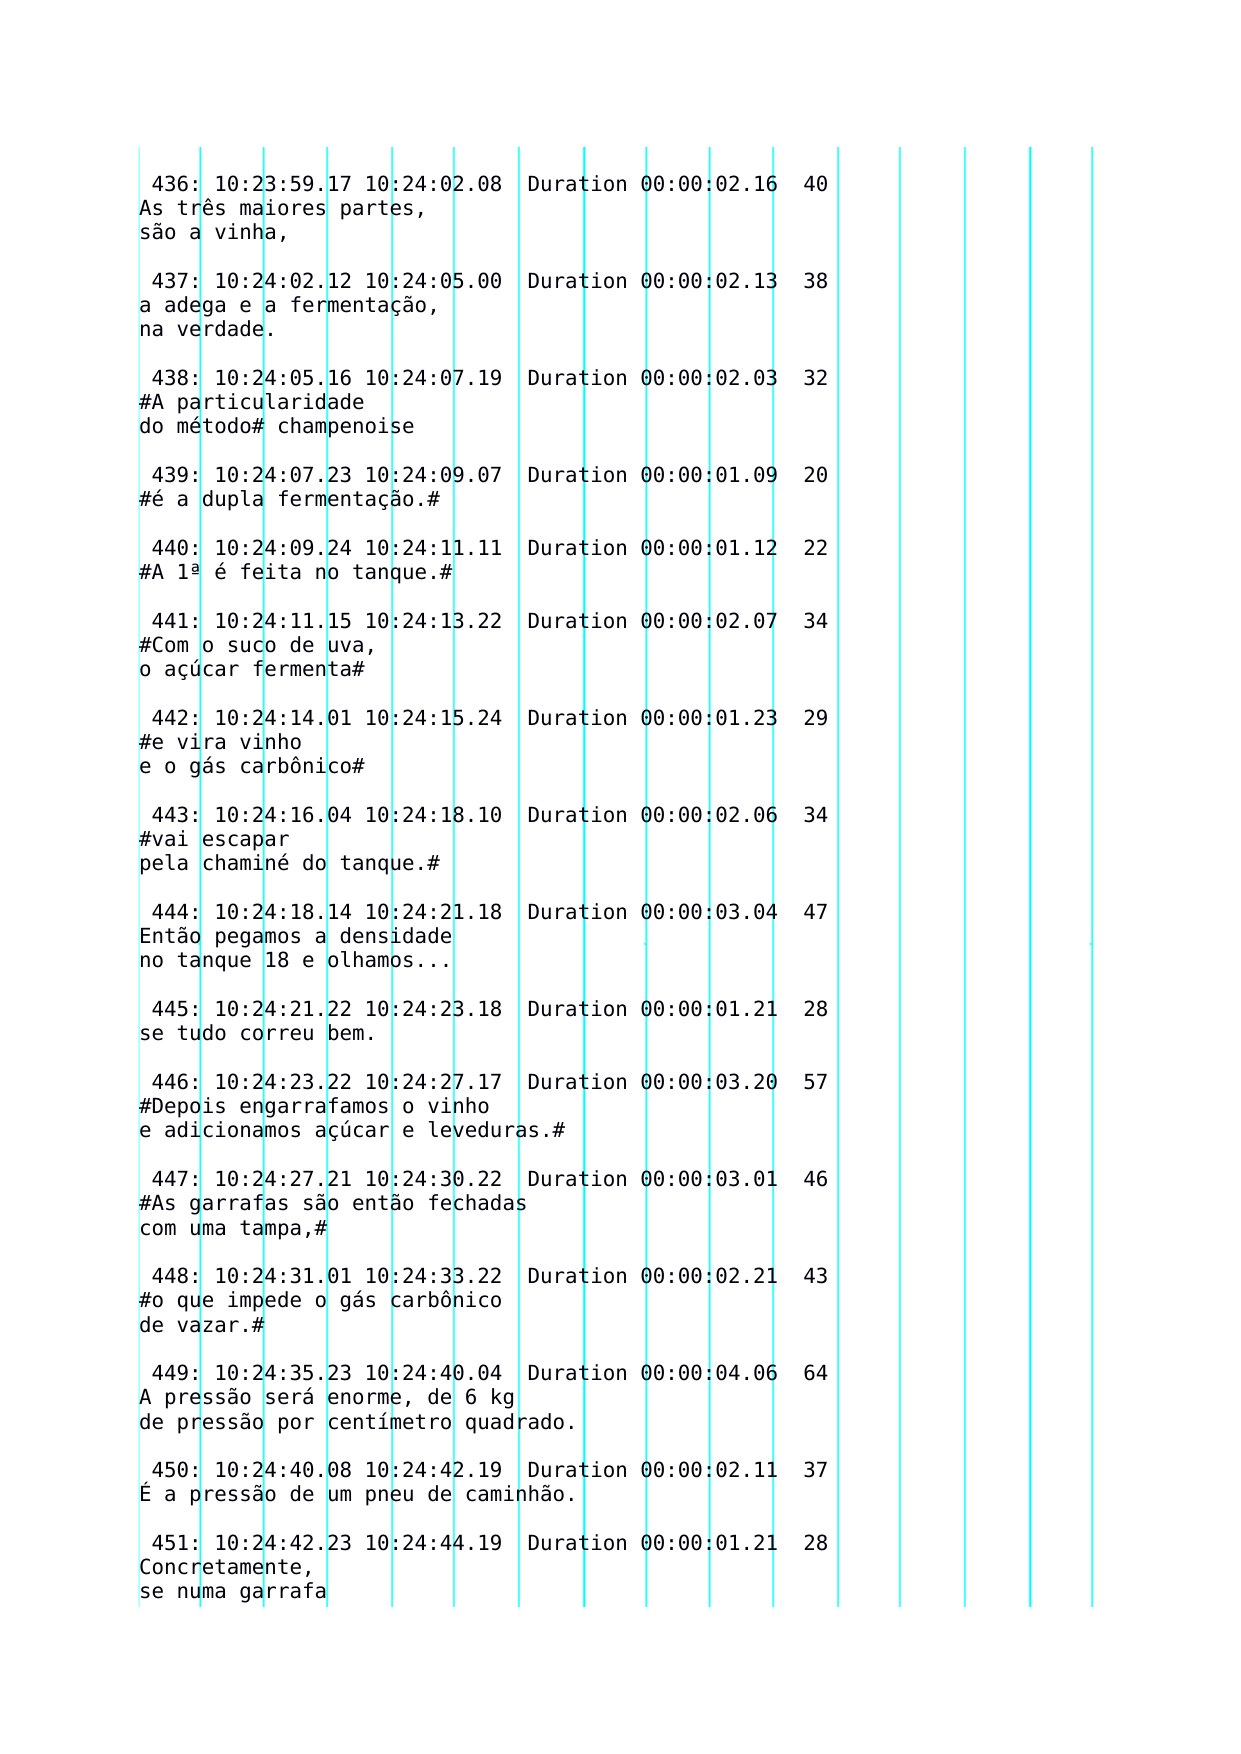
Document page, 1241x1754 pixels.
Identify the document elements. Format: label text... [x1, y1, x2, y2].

text 438: 10:24:05.16 10:24:07.19 Duration 00:00:02.03 32 [139, 366, 1101, 390]
text com uma tampa,# [139, 1216, 1101, 1240]
text #A 1ª é feita no tanque.# [139, 560, 1101, 584]
text 439: 10:24:07.23 10:24:09.07 Duration 00:00:01.09 20 [139, 463, 1101, 487]
text 448: 10:24:31.01 10:24:33.22 Duration 00:00:02.21 43 [139, 1264, 1101, 1288]
text #e vira vinho [139, 730, 1101, 754]
text de pressão por centímetro quadrado. [139, 1410, 1101, 1434]
text #Com o suco de uva, [139, 633, 1101, 657]
text do método# champenoise [139, 414, 1101, 439]
text 436: 10:23:59.17 10:24:02.08 Duration 00:00:02.16 40 [139, 172, 1101, 196]
text Então pegamos a densidade [139, 924, 1101, 948]
text 449: 10:24:35.23 10:24:40.04 Duration 00:00:04.06 64 [139, 1361, 1101, 1385]
text #vai escapar [139, 827, 1101, 851]
text As três maiores partes, [139, 196, 1101, 220]
text 451: 10:24:42.23 10:24:44.19 Duration 00:00:01.21 28 [139, 1531, 1101, 1555]
text #A particularidade [139, 390, 1101, 414]
text 437: 10:24:02.12 10:24:05.00 Duration 00:00:02.13 38 [139, 269, 1101, 293]
text A pressão será enorme, de 6 kg [139, 1385, 1101, 1410]
text #Depois engarrafamos o vinho [139, 1094, 1101, 1118]
text 441: 10:24:11.15 10:24:13.22 Duration 00:00:02.07 34 [139, 609, 1101, 633]
text 443: 10:24:16.04 10:24:18.10 Duration 00:00:02.06 34 [139, 803, 1101, 827]
text #As garrafas são então fechadas [139, 1191, 1101, 1216]
text na verdade. [139, 317, 1101, 342]
text 446: 10:24:23.22 10:24:27.17 Duration 00:00:03.20 57 [139, 1070, 1101, 1094]
text 445: 10:24:21.22 10:24:23.18 Duration 00:00:01.21 28 [139, 997, 1101, 1021]
text 442: 10:24:14.01 10:24:15.24 Duration 00:00:01.23 29 [139, 706, 1101, 730]
text a adega e a fermentação, [139, 293, 1101, 317]
text são a vinha, [139, 220, 1101, 245]
text É a pressão de um pneu de caminhão. [139, 1482, 1101, 1507]
text e o gás carbônico# [139, 754, 1101, 779]
text 444: 10:24:18.14 10:24:21.18 Duration 00:00:03.04 47 [139, 900, 1101, 924]
text se tudo correu bem. [139, 1021, 1101, 1046]
text #o que impede o gás carbônico [139, 1288, 1101, 1313]
text se numa garrafa [139, 1579, 1101, 1604]
text no tanque 18 e olhamos... [139, 948, 1101, 973]
picture [138, 147, 1102, 1607]
text de vazar.# [139, 1313, 1101, 1337]
text o açúcar fermenta# [139, 657, 1101, 682]
text e adicionamos açúcar e leveduras.# [139, 1118, 1101, 1143]
text 447: 10:24:27.21 10:24:30.22 Duration 00:00:03.01 46 [139, 1167, 1101, 1191]
text Concretamente, [139, 1555, 1101, 1579]
text 450: 10:24:40.08 10:24:42.19 Duration 00:00:02.11 37 [139, 1458, 1101, 1482]
text pela chaminé do tanque.# [139, 851, 1101, 876]
text 440: 10:24:09.24 10:24:11.11 Duration 00:00:01.12 22 [139, 536, 1101, 560]
text #é a dupla fermentação.# [139, 487, 1101, 512]
